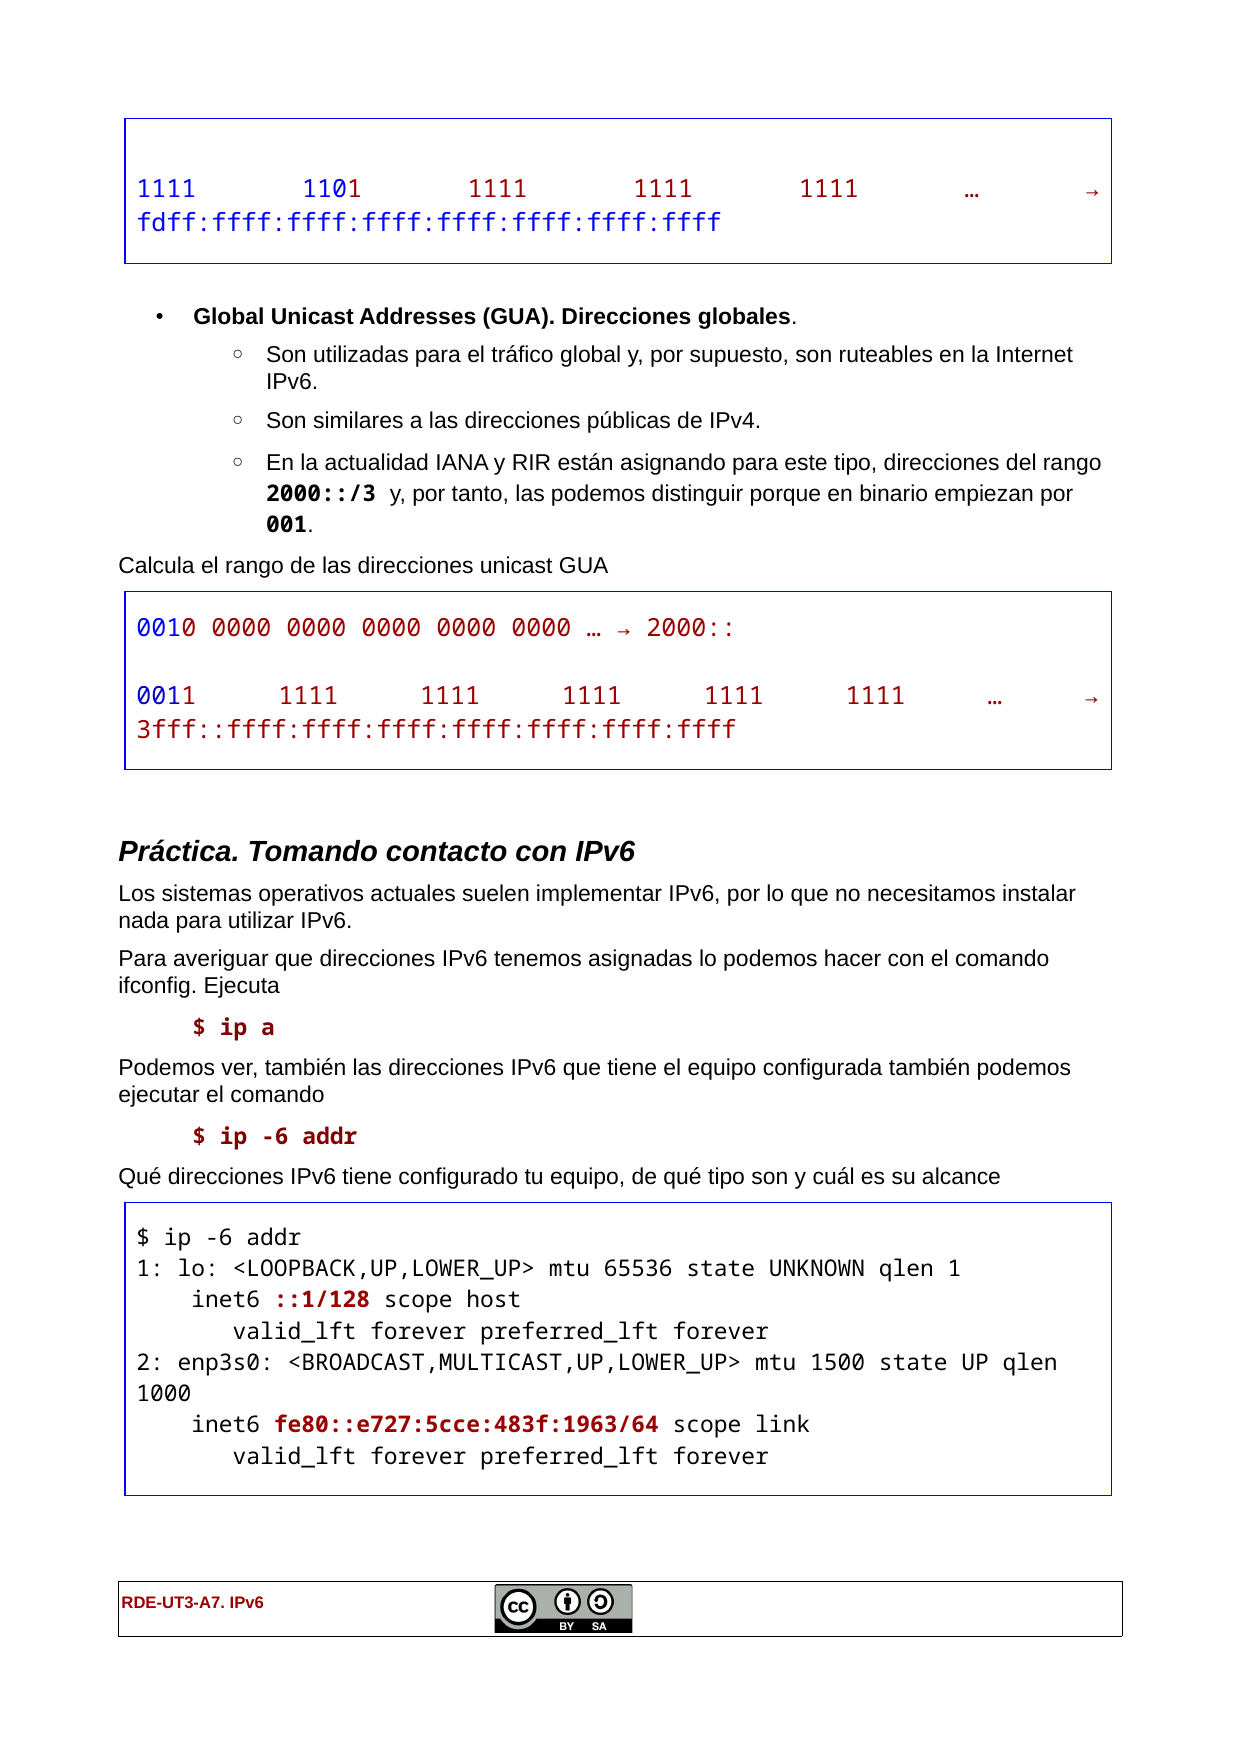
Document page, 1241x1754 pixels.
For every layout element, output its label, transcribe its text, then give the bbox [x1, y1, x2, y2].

list En la actualidad IANA y RIR están asignando para este tipo, direcciones del rango 2000::/3 y, por tanto, las podemos distinguir porque en binario empiezan por 001. [228, 446, 1122, 539]
list Global Unicast Addresses (GUA). Direcciones globales. [156, 303, 1122, 329]
text Calcula el rango de las direcciones unicast GUA [118, 552, 1122, 578]
text Qué direcciones IPv6 tiene configurado tu equipo, de qué tipo son y cuál es su alcance [118, 1163, 1122, 1190]
table_header 1111 1101 1111 1111 1111 … → fdff:ffff:ffff:ffff:ffff:ffff:ffff:ffff [126, 119, 1111, 263]
list Son similares a las direcciones públicas de IPv4. [228, 407, 1122, 433]
text Podemos ver, también las direcciones IPv6 que tiene el equipo configurada también podemos ejecutar el comando [118, 1054, 1122, 1107]
picture [494, 1584, 633, 1633]
text $ ip a [192, 1011, 1122, 1042]
subtitle Práctica. Tomando contacto con IPv6 [118, 834, 1122, 868]
list Son utilizadas para el tráfico global y, por supuesto, son ruteables en la Internet IPv6. [228, 341, 1122, 394]
table_header 0010 0000 0000 0000 0000 0000 … → 2000:: 0011 1111 1111 1111 1111 1111 … → 3fff::ffff:ffff:ffff:ffff:ffff:ffff:ffff [126, 592, 1111, 769]
text $ ip -6 addr [192, 1119, 1122, 1151]
text Para averiguar que direcciones IPv6 tenemos asignadas lo podemos hacer con el comando ifconfig. Ejecuta [118, 945, 1122, 998]
text Los sistemas operativos actuales suelen implementar IPv6, por lo que no necesitamos instalar nada para utilizar IPv6. [118, 880, 1122, 933]
table_header $ ip -6 addr 1: lo: <LOOPBACK,UP,LOWER_UP> mtu 65536 state UNKNOWN qlen 1 inet6 ::1/128 scope host valid_lft forever preferred_lft forever 2: enp3s0: <BROADCAST,MULTICAST,UP,LOWER_UP> mtu 1500 state UP qlen 1000 inet6 fe80::e727:5cce:483f:1963/64 scope link valid_lft forever preferred_lft forever [126, 1203, 1111, 1494]
